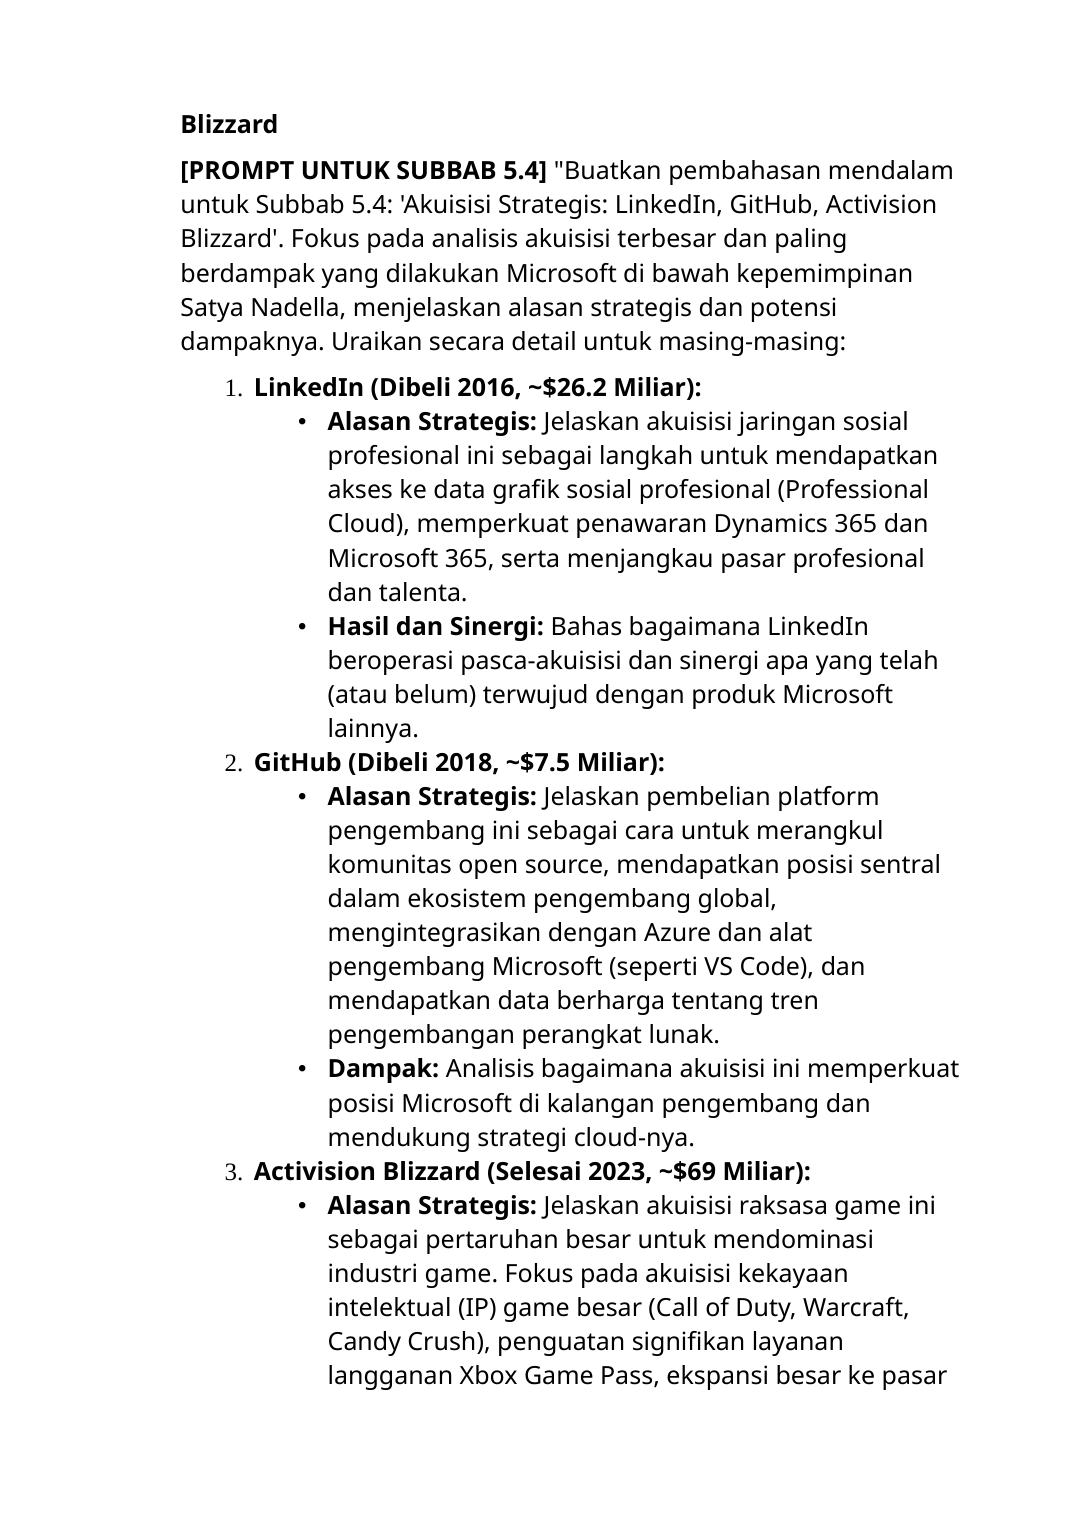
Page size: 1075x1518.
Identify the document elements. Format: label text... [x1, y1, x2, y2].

list Alasan Strategis: Jelaskan akuisisi jaringan sosial profesional ini sebagai langkah untuk mendapatkan akses ke data grafik sosial profesional (Professional Cloud), memperkuat penawaran Dynamics 365 dan Microsoft 365, serta menjangkau pasar profesional dan talenta. [298, 404, 968, 608]
list Hasil dan Sinergi: Bahas bagaimana LinkedIn beroperasi pasca-akuisisi dan sinergi apa yang telah (atau belum) terwujud dengan produk Microsoft lainnya. [298, 608, 968, 744]
list Alasan Strategis: Jelaskan akuisisi raksasa game ini sebagai pertaruhan besar untuk mendominasi industri game. Fokus pada akuisisi kekayaan intelektual (IP) game besar (Call of Duty, Warcraft, Candy Crush), penguatan signifikan layanan langganan Xbox Game Pass, ekspansi besar ke pasar [298, 1187, 968, 1392]
list Alasan Strategis: Jelaskan pembelian platform pengembang ini sebagai cara untuk merangkul komunitas open source, mendapatkan posisi sentral dalam ekosistem pengembang global, mengintegrasikan dengan Azure dan alat pengembang Microsoft (seperti VS Code), dan mendapatkan data berharga tentang tren pengembangan perangkat lunak. [298, 779, 968, 1051]
list [PROMPT UNTUK SUBBAB 5.4] "Buatkan pembahasan mendalam untuk Subbab 5.4: 'Akuisisi Strategis: LinkedIn, GitHub, Activision Blizzard'. Fokus pada analisis akuisisi terbesar dan paling berdampak yang dilakukan Microsoft di bawah kepemimpinan Satya Nadella, menjelaskan alasan strategis dan potensi dampaknya. Uraikan secara detail untuk masing-masing: [151, 153, 968, 357]
list Activision Blizzard (Selesai 2023, ~$69 Miliar): [224, 1153, 968, 1187]
list LinkedIn (Dibeli 2016, ~$26.2 Miliar): [224, 370, 968, 404]
list GitHub (Dibeli 2018, ~$7.5 Miliar): [224, 744, 968, 779]
list Blizzard [151, 106, 968, 141]
list Dampak: Analisis bagaimana akuisisi ini memperkuat posisi Microsoft di kalangan pengembang dan mendukung strategi cloud-nya. [298, 1051, 968, 1153]
